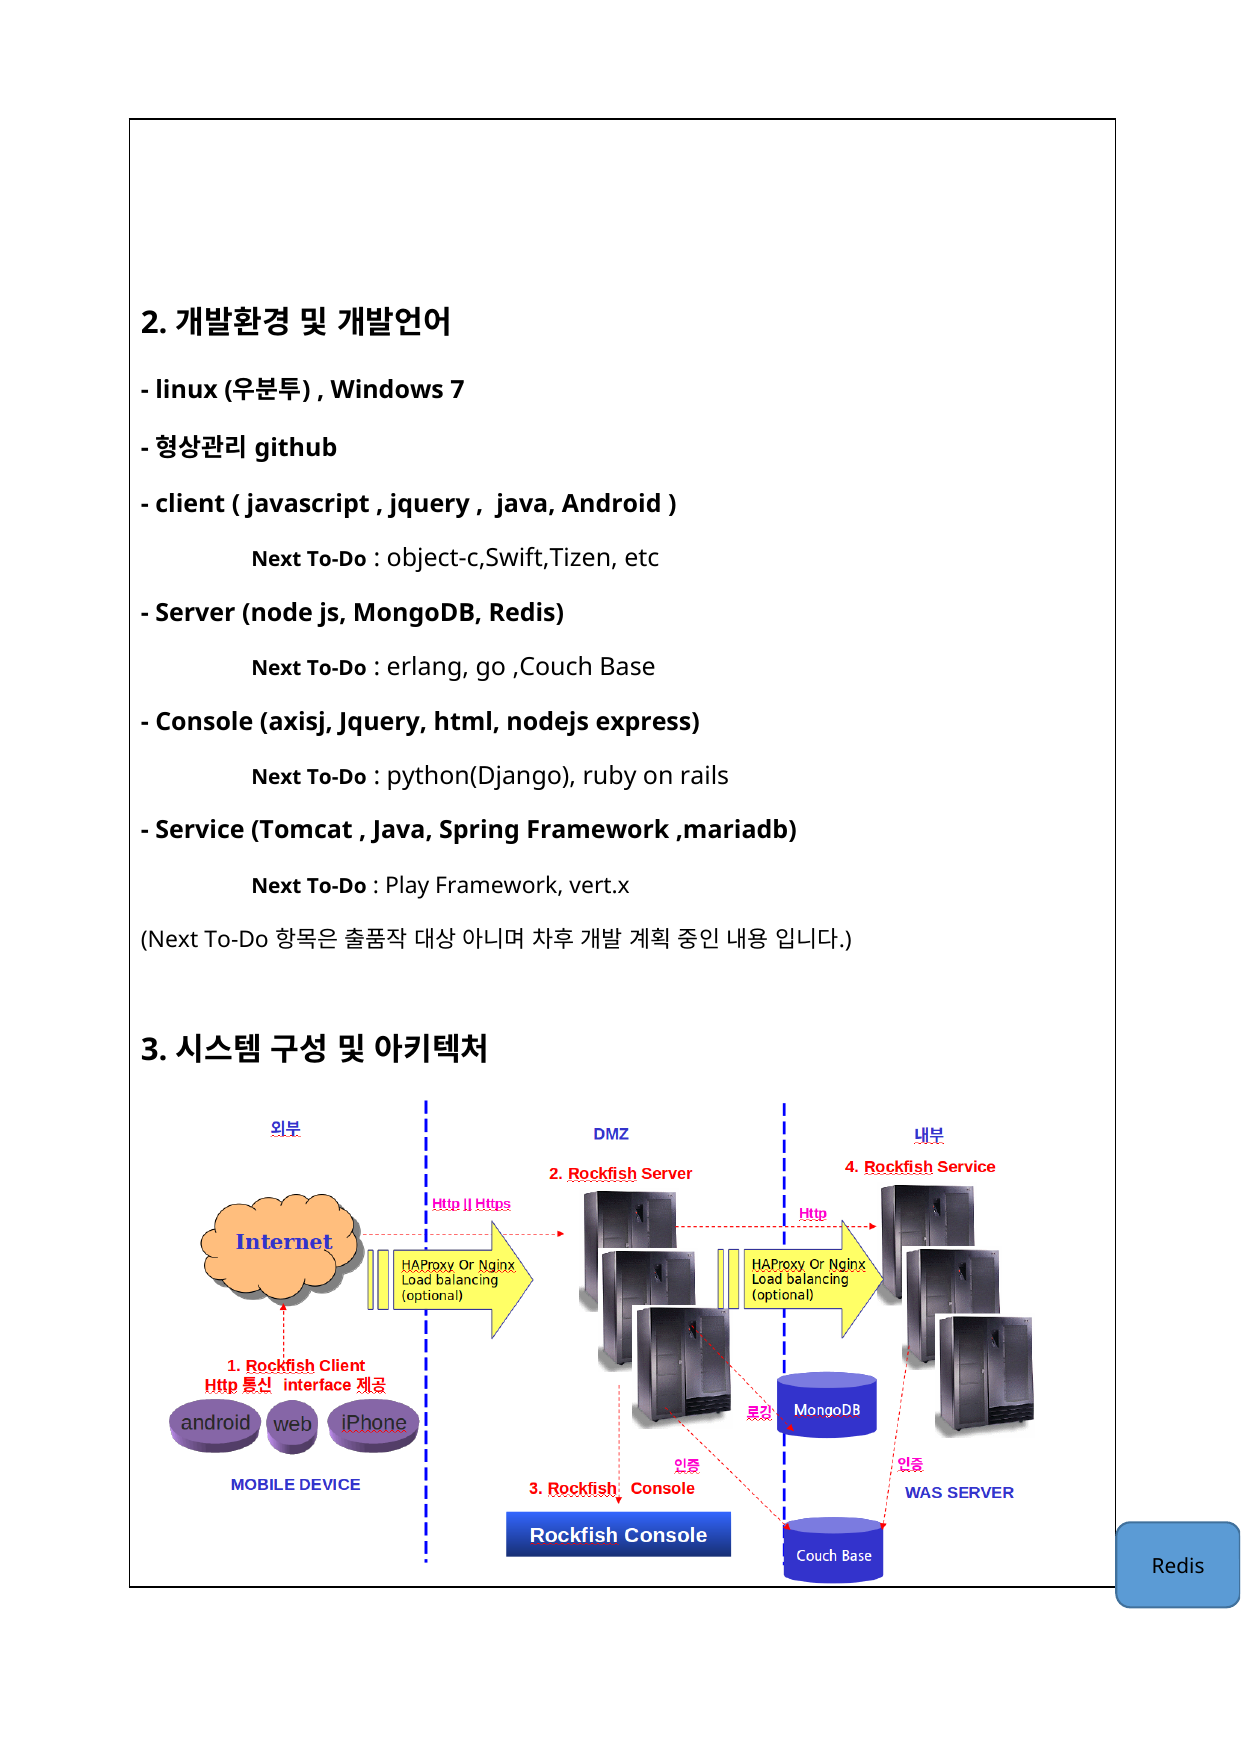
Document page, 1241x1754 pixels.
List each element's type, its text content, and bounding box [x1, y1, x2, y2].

picture [155, 1095, 1040, 1586]
table_header 2. 개발환경 및 개발언어 - linux (우분투) , Windows 7 - 형상관리 github - client ( javascript , jquery , java, Android ) Next To-Do : object-c,Swift,Tizen, etc - Server (node js, MongoDB, Redis) Next To-Do : erlang, go ,Couch Base - Console (axisj, Jquery, html, nodejs express) Next To-Do : python(Django), ruby on rails - Service (Tomcat , Java, Spring Framework ,mariadb) Next To-Do : Play Framework, vert.x (Next To-Do 항목은 출품작 대상 아니며 차후 개발 계획 중인 내용 입니다.) 3. 시스템 구성 및 아키텍처 [130, 120, 1115, 1586]
